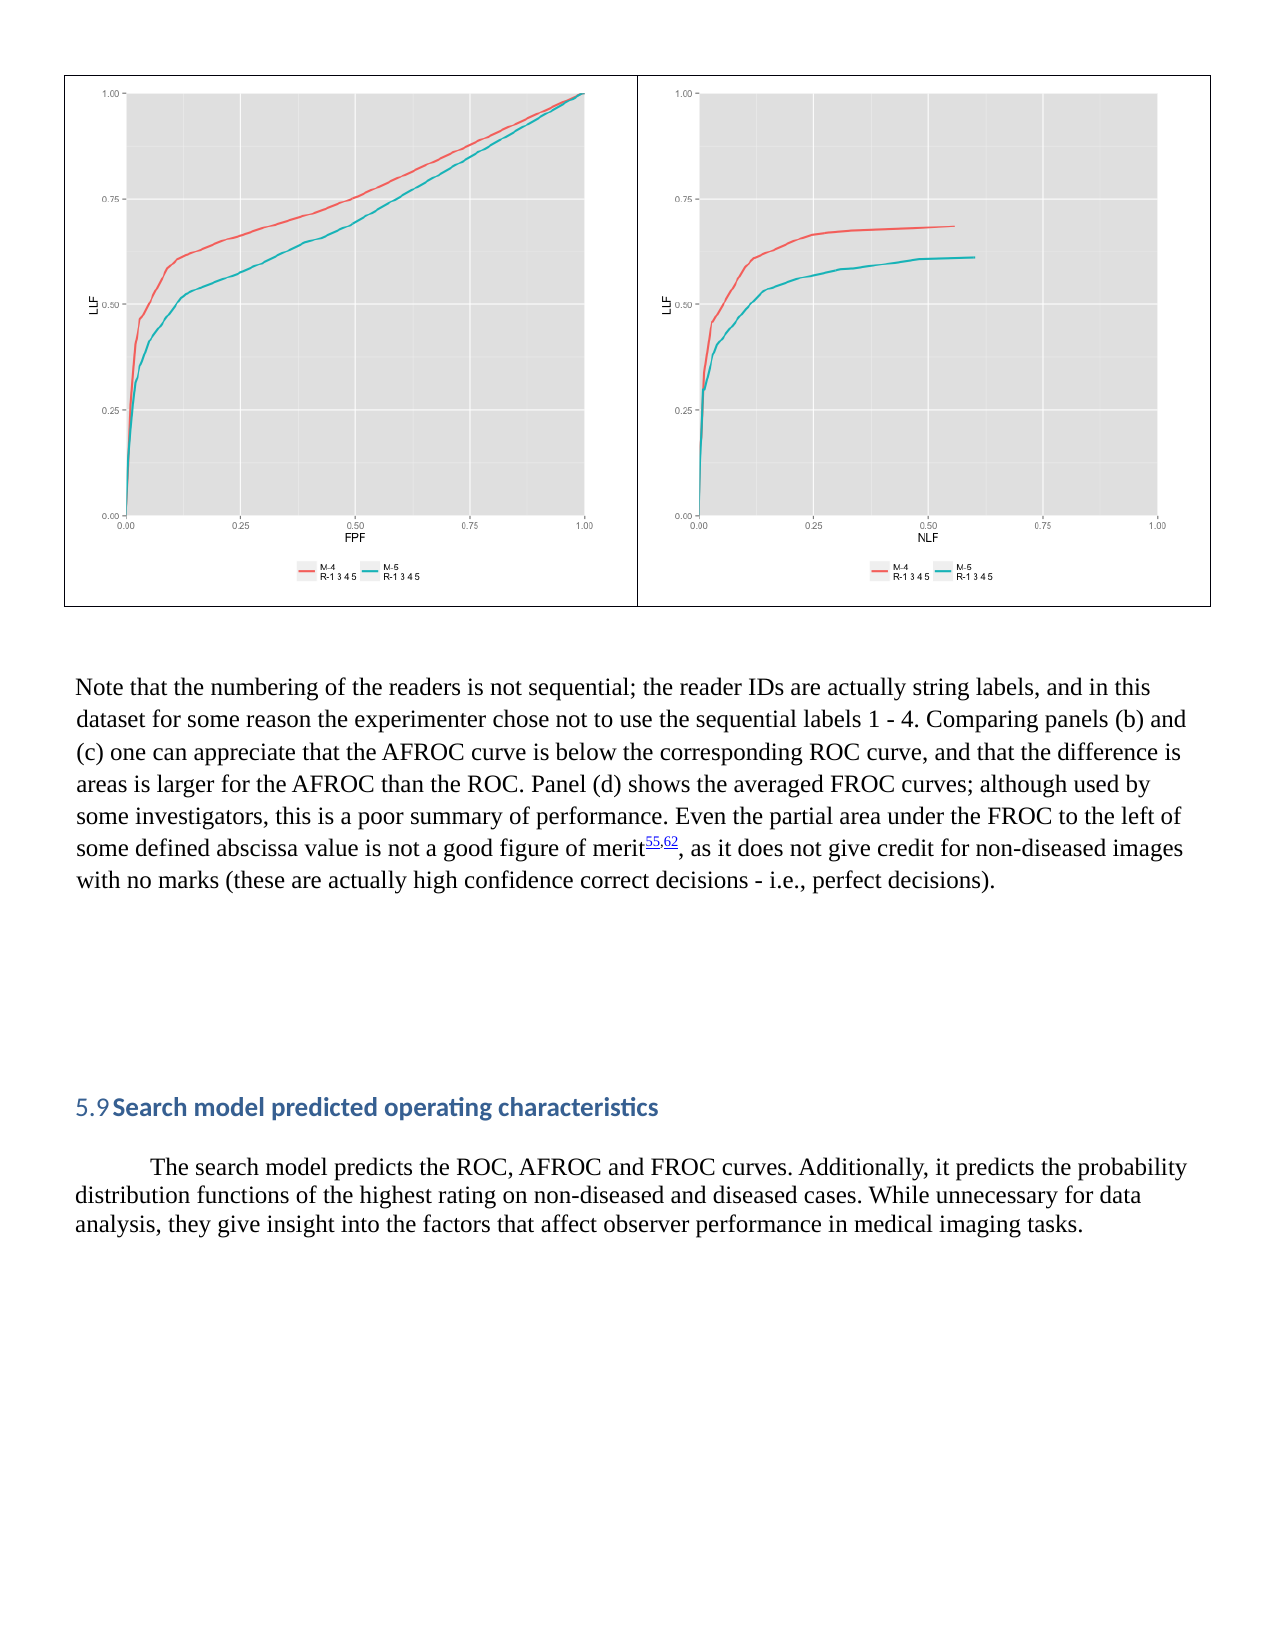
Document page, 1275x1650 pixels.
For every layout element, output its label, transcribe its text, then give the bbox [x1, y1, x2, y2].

table_cell [1175, 76, 1210, 606]
table_cell [602, 76, 637, 606]
subtitle Search model predicted operating characteristics [75, 1090, 1200, 1123]
table_cell [65, 76, 76, 606]
picture [76, 76, 602, 606]
table_cell [638, 76, 649, 606]
text The search model predicts the ROC, AFROC and FROC curves. Additionally, it predicts the probability distribution functions of the highest rating on non-diseased and diseased cases. While unnecessary for data analysis, they give insight into the factors that affect observer performance in medical imaging tasks. [75, 1152, 1200, 1238]
picture [649, 76, 1175, 606]
text Note that the numbering of the readers is not sequential; the reader IDs are actually string labels, and in this dataset for some reason the experimenter chose not to use the sequential labels 1 - 4. Comparing panels (b) and (c) one can appreciate that the AFROC curve is below the corresponding ROC curve, and that the difference is areas is larger for the AFROC than the ROC. Panel (d) shows the averaged FROC curves; although used by some investigators, this is a poor summary of performance. Even the partial area under the FROC to the left of some defined abscissa value is not a good figure of merit55,62, as it does not give credit for non-diseased images with no marks (these are actually high confidence correct decisions - i.e., perfect decisions). [75, 672, 1200, 894]
